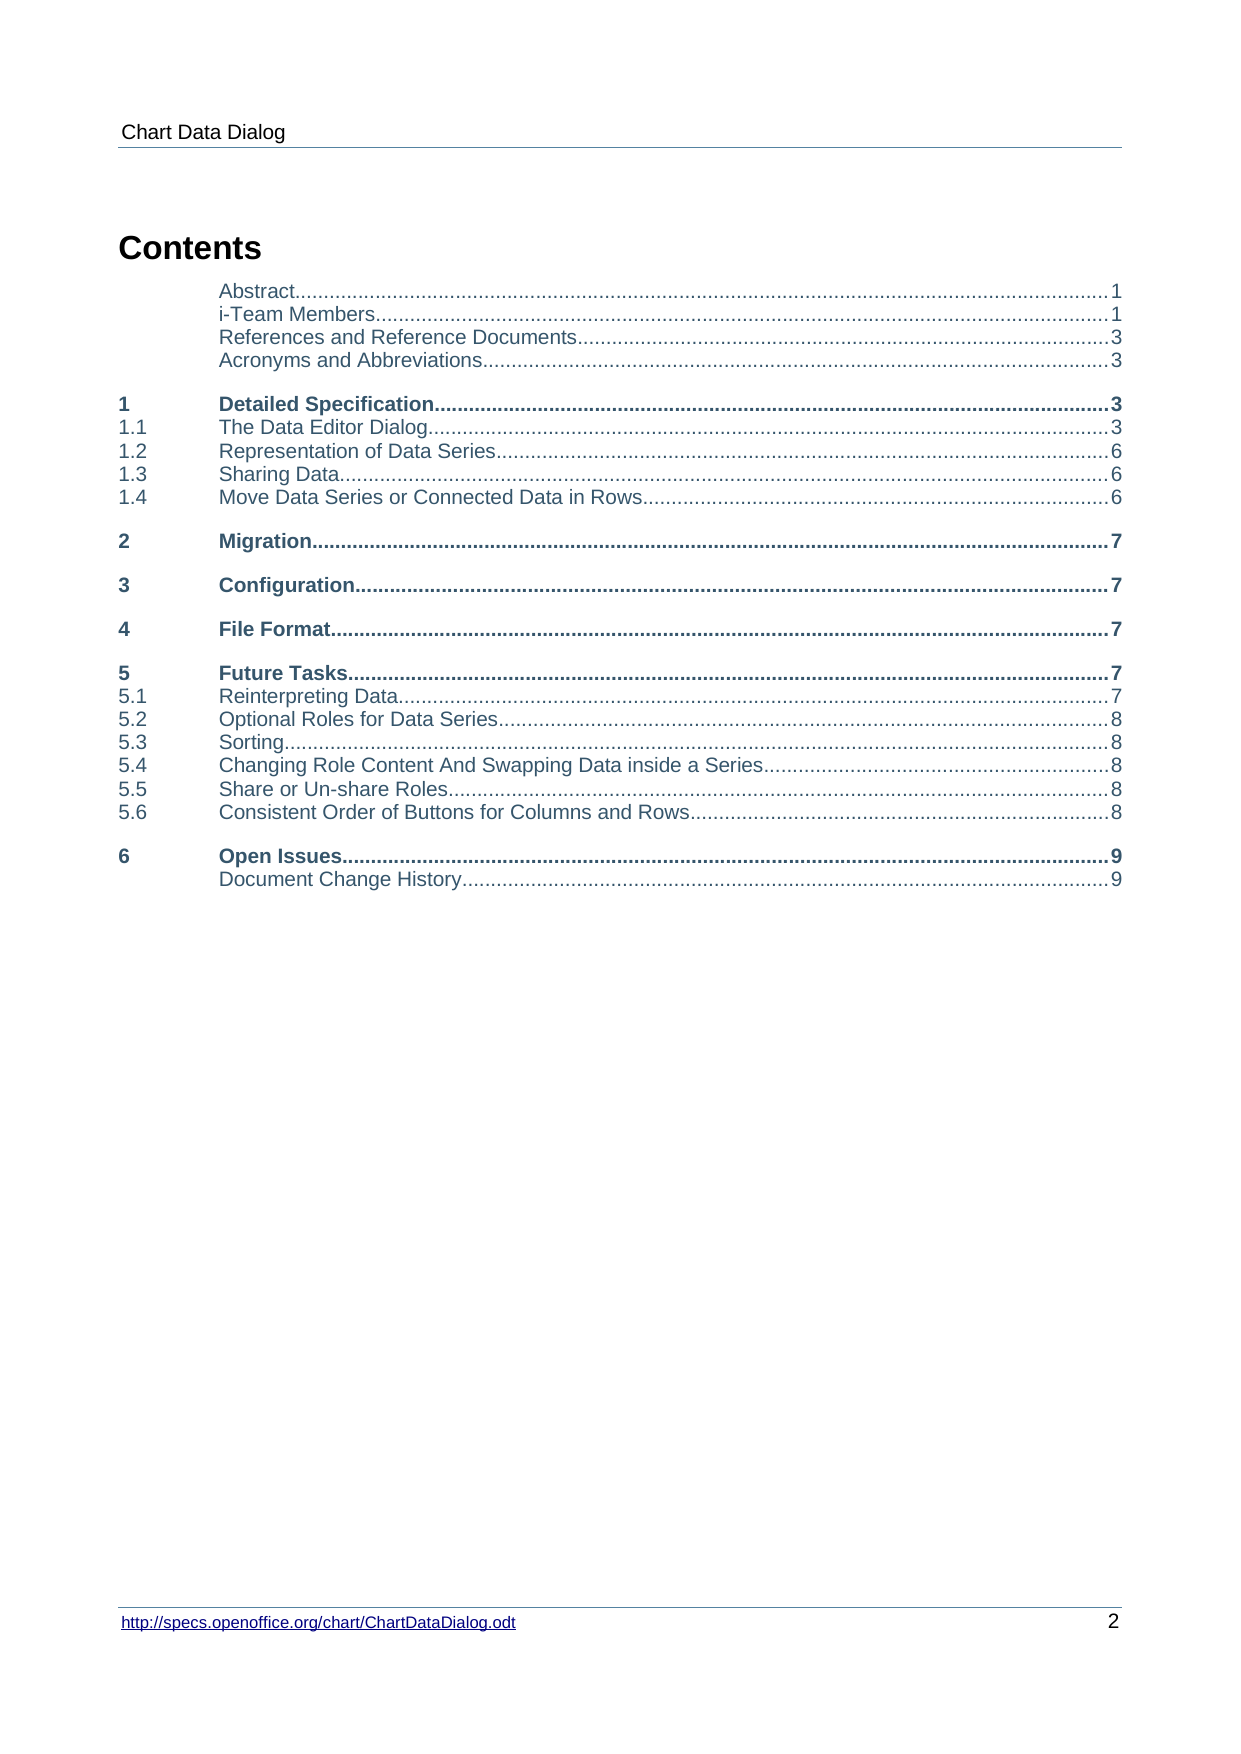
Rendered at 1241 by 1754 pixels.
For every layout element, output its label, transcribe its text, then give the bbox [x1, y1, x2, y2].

text Document Change History 9 [118, 868, 1122, 891]
text Acronyms and Abbreviations 3 [118, 349, 1122, 372]
text 5.3 Sorting 8 [118, 731, 1122, 754]
text 4 File Format 7 [118, 617, 1122, 641]
text 5.4 Changing Role Content And Swapping Data inside a Series 8 [118, 754, 1122, 777]
text 6 Open Issues 9 [118, 844, 1122, 868]
text 1.1 The Data Editor Dialog 3 [118, 416, 1122, 439]
text i-Team Members 1 [118, 302, 1122, 326]
text 1.2 Representation of Data Series 6 [118, 439, 1122, 462]
text 5.2 Optional Roles for Data Series 8 [118, 708, 1122, 731]
text 5 Future Tasks 7 [118, 661, 1122, 684]
subtitle Contents [118, 230, 1122, 267]
text 1 Detailed Specification 3 [118, 393, 1122, 416]
text 1.3 Sharing Data 6 [118, 462, 1122, 486]
text Abstract 1 [118, 279, 1122, 302]
text References and Reference Documents 3 [118, 326, 1122, 349]
text 5.5 Share or Un-share Roles 8 [118, 777, 1122, 801]
text 3 Configuration 7 [118, 573, 1122, 597]
text 1.4 Move Data Series or Connected Data in Rows 6 [118, 486, 1122, 509]
text 5.6 Consistent Order of Buttons for Columns and Rows 8 [118, 801, 1122, 824]
text 5.1 Reinterpreting Data 7 [118, 684, 1122, 708]
text 2 Migration 7 [118, 529, 1122, 553]
